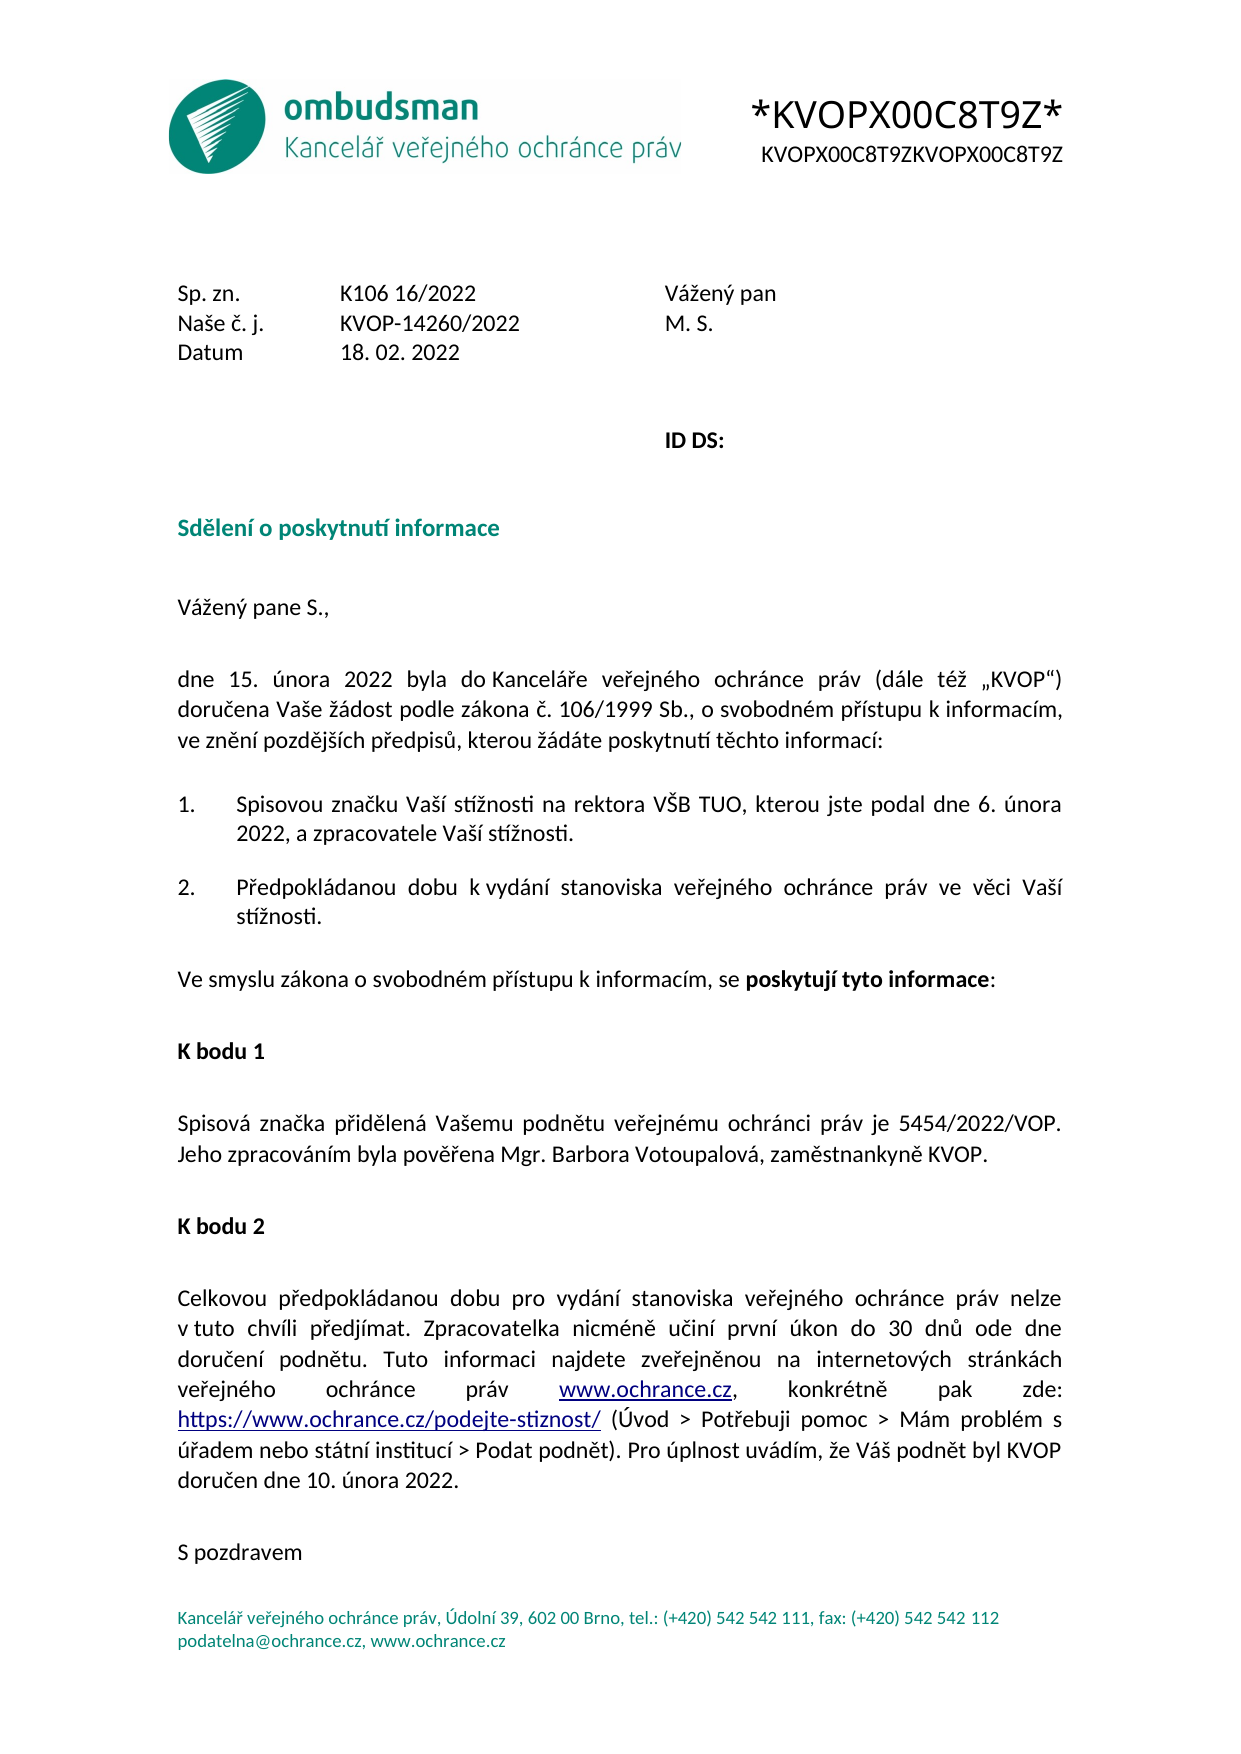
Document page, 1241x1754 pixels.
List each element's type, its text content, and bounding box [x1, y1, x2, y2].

text Celkovou předpokládanou dobu pro vydání stanoviska veřejného ochránce práv nelze v tuto chvíli předjímat. Zpracovatelka nicméně učiní první úkon do 30 dnů ode dne doručení podnětu. Tuto informaci najdete zveřejněnou na internetových stránkách veřejného ochránce práv www.ochrance.cz, konkrétně pak zde: https://www.ochrance.cz/podejte-stiznost/ (Úvod > Potřebuji pomoc > Mám problém s úřadem nebo státní institucí > Podat podnět). Pro úplnost uvádím, že Váš podnět byl KVOP doručen dne 10. února 2022. [177, 1283, 1063, 1494]
table_header Vážený pan M. S. ID DS: [665, 220, 1085, 513]
text S pozdravem [177, 1537, 1063, 1567]
subtitle Sdělení o poskytnutí informace [177, 513, 1063, 543]
text K bodu 2 [177, 1211, 1063, 1240]
table_header K106 16/2022 KVOP-14260/2022 18. 02. 2022 [340, 220, 664, 513]
table_header Sp. zn. Naše č. j. Datum [177, 220, 340, 513]
list Předpokládanou dobu k vydání stanoviska veřejného ochránce práv ve věci Vaší stížnosti. [177, 872, 1063, 931]
text Spisová značka přidělená Vašemu podnětu veřejnému ochránci práv je 5454/2022/VOP. Jeho zpracováním byla pověřena Mgr. Barbora Votoupalová, zaměstnankyně KVOP. [177, 1108, 1063, 1168]
text Vážený pane S., [177, 592, 1063, 621]
list Spisovou značku Vaší stížnosti na rektora VŠB TUO, kterou jste podal dne 6. února 2022, a zpracovatele Vaší stížnosti. [177, 789, 1063, 847]
text K bodu 1 [177, 1036, 1063, 1065]
text dne 15. února 2022 byla do Kanceláře veřejného ochránce práv (dále též „KVOP“) doručena Vaše žádost podle zákona č. 106/1999 Sb., o svobodném přístupu k informacím, ve znění pozdějších předpisů, kterou žádáte poskytnutí těchto informací: [177, 664, 1063, 754]
text Ve smyslu zákona o svobodném přístupu k informacím, se poskytují tyto informace: [177, 964, 1063, 993]
